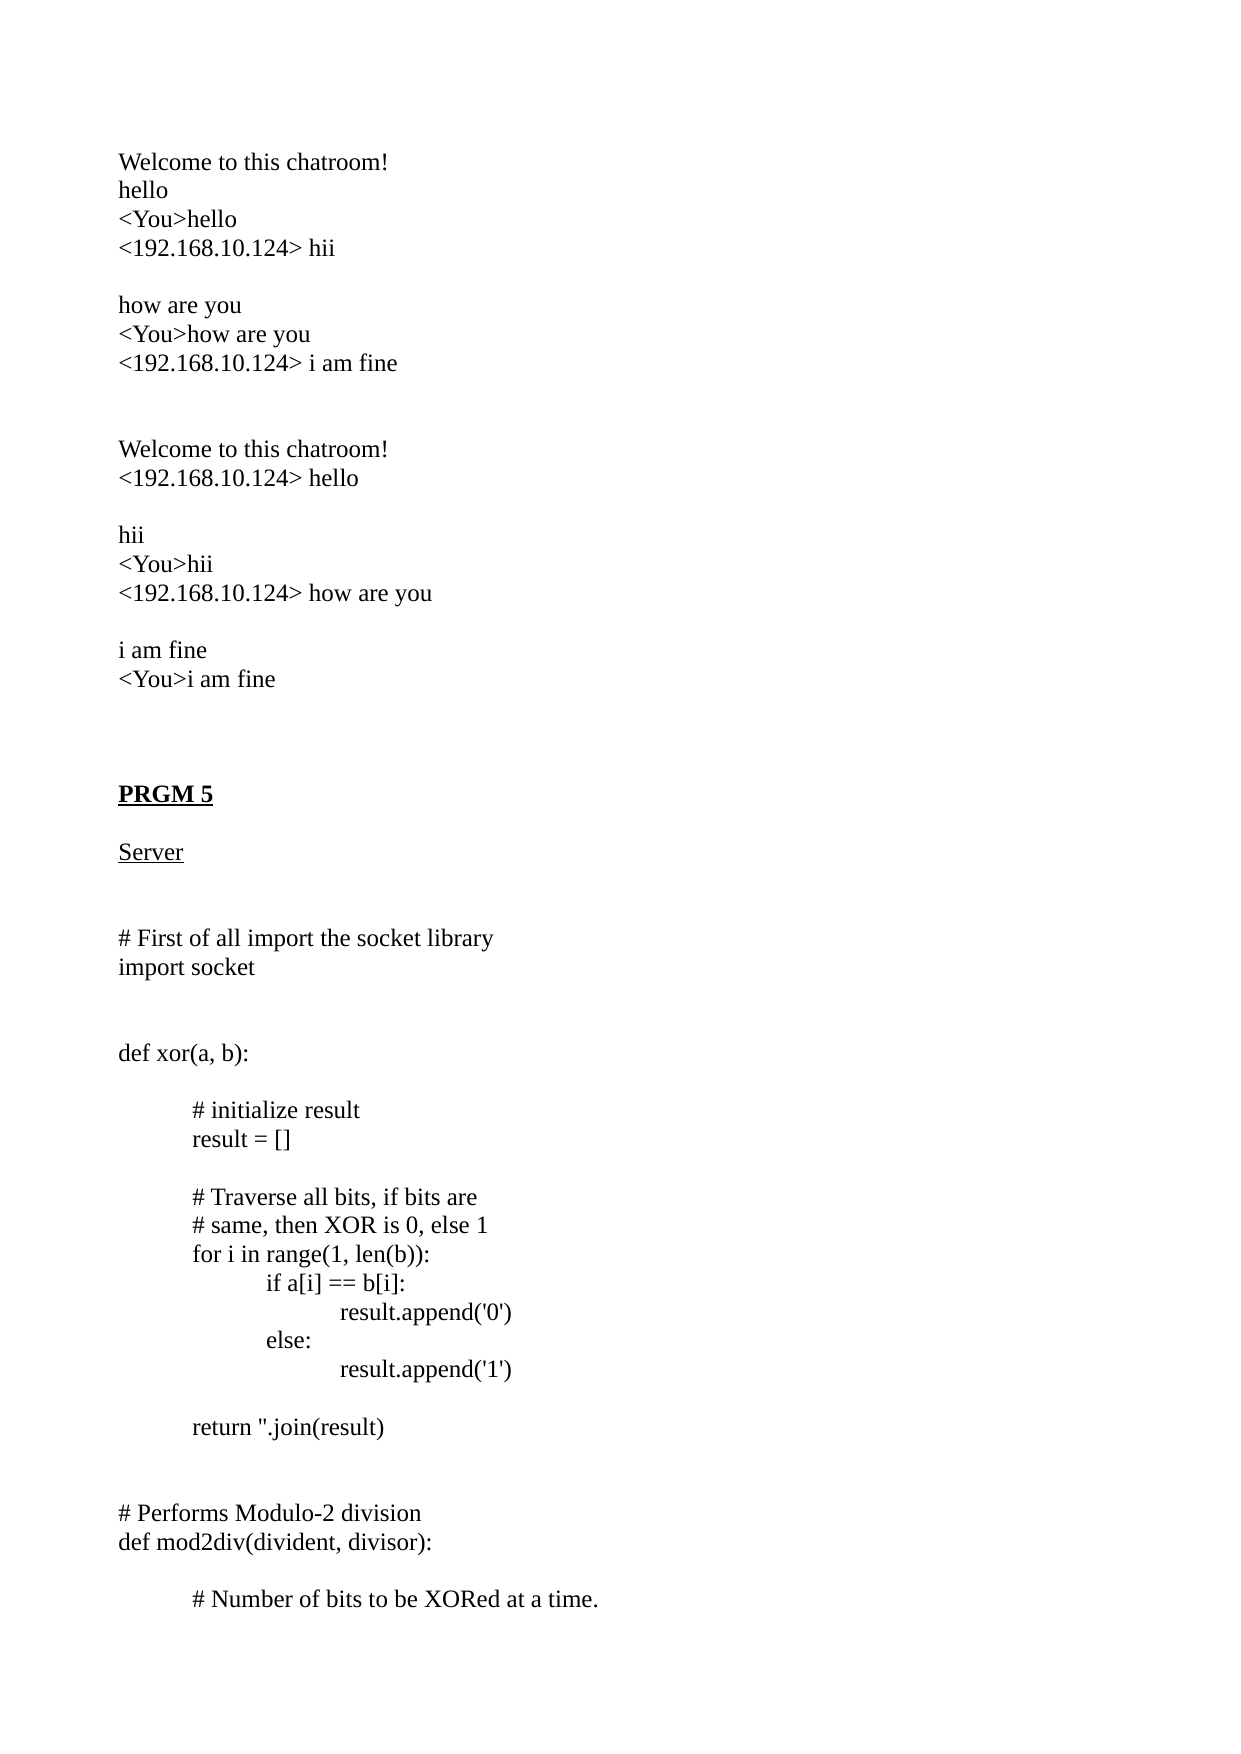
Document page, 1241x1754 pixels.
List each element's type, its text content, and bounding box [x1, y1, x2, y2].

text <192.168.10.124> hii [118, 233, 1122, 262]
text result.append('1') [118, 1354, 1122, 1383]
text # First of all import the socket library [118, 923, 1122, 952]
text <192.168.10.124> i am fine [118, 348, 1122, 377]
text def mod2div(divident, divisor): [118, 1527, 1122, 1556]
text # Number of bits to be XORed at a time. [118, 1584, 1122, 1613]
text Server [118, 837, 1122, 866]
text # same, then XOR is 0, else 1 [118, 1211, 1122, 1239]
text Welcome to this chatroom! [118, 147, 1122, 176]
text <You>hii [118, 549, 1122, 578]
text else: [118, 1326, 1122, 1354]
text for i in range(1, len(b)): [118, 1239, 1122, 1268]
text <192.168.10.124> hello [118, 463, 1122, 492]
text if a[i] == b[i]: [118, 1268, 1122, 1297]
text # Traverse all bits, if bits are [118, 1182, 1122, 1211]
text <You>how are you [118, 319, 1122, 348]
text hii [118, 521, 1122, 549]
text i am fine [118, 636, 1122, 664]
text <You>hello [118, 204, 1122, 233]
text Welcome to this chatroom! [118, 434, 1122, 463]
text hello [118, 176, 1122, 204]
text def xor(a, b): [118, 1038, 1122, 1067]
text <You>i am fine [118, 664, 1122, 693]
text # initialize result [118, 1096, 1122, 1124]
text return ''.join(result) [118, 1412, 1122, 1441]
text how are you [118, 291, 1122, 319]
text <192.168.10.124> how are you [118, 578, 1122, 607]
text PRGM 5 [118, 779, 1122, 808]
text # Performs Modulo-2 division [118, 1498, 1122, 1527]
text result = [] [118, 1124, 1122, 1153]
text import socket [118, 952, 1122, 981]
text result.append('0') [118, 1297, 1122, 1326]
